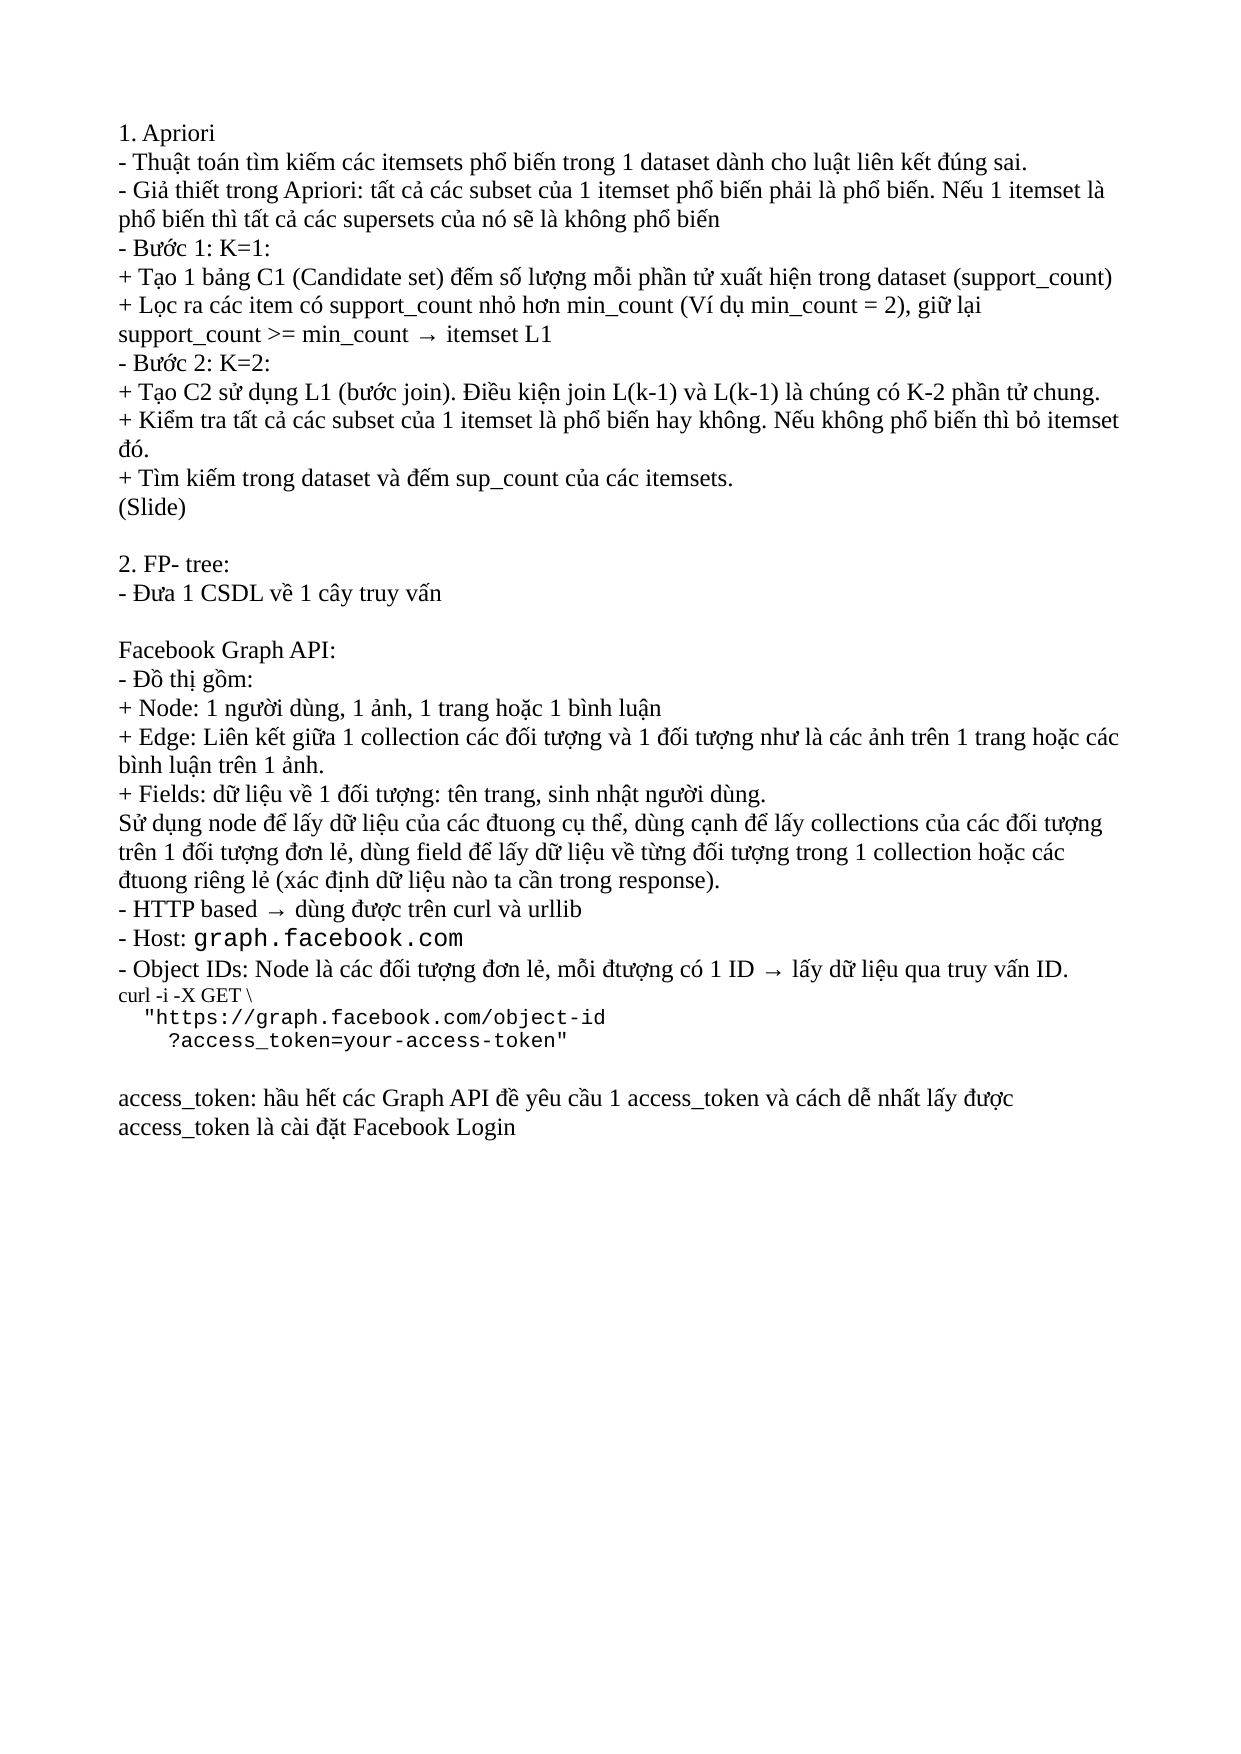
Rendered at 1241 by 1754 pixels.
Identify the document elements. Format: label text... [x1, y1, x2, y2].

text curl -i -X GET \ [118, 983, 1122, 1007]
text access_token: hầu hết các Graph API đề yêu cầu 1 access_token và cách dễ nhất lấy được access_token là cài đặt Facebook Login [118, 1083, 1122, 1141]
text Facebook Graph API: [118, 636, 1122, 664]
text + Lọc ra các item có support_count nhỏ hơn min_count (Ví dụ min_count = 2), giữ lại support_count >= min_count → itemset L1 [118, 291, 1122, 348]
text - Object IDs: Node là các đối tượng đơn lẻ, mỗi đtượng có 1 ID → lấy dữ liệu qua truy vấn ID. [118, 954, 1122, 983]
text + Node: 1 người dùng, 1 ảnh, 1 trang hoặc 1 bình luận [118, 693, 1122, 722]
text + Kiểm tra tất cả các subset của 1 itemset là phổ biến hay không. Nếu không phổ biến thì bỏ itemset đó. [118, 406, 1122, 463]
text - Thuật toán tìm kiếm các itemsets phổ biến trong 1 dataset dành cho luật liên kết đúng sai. [118, 147, 1122, 176]
text - Đưa 1 CSDL về 1 cây truy vấn [118, 578, 1122, 607]
text 1. Apriori [118, 118, 1122, 147]
text - Giả thiết trong Apriori: tất cả các subset của 1 itemset phổ biến phải là phổ biến. Nếu 1 itemset là phổ biến thì tất cả các supersets của nó sẽ là không phổ biến [118, 176, 1122, 233]
text + Tạo 1 bảng C1 (Candidate set) đếm số lượng mỗi phần tử xuất hiện trong dataset (support_count) [118, 262, 1122, 291]
text + Edge: Liên kết giữa 1 collection các đối tượng và 1 đối tượng như là các ảnh trên 1 trang hoặc các bình luận trên 1 ảnh. [118, 722, 1122, 779]
text "https://graph.facebook.com/object-id [118, 1007, 1122, 1030]
text - Host: graph.facebook.com [118, 923, 1122, 954]
text (Slide) [118, 492, 1122, 521]
text 2. FP- tree: [118, 549, 1122, 578]
text - HTTP based → dùng được trên curl và urllib [118, 894, 1122, 923]
text + Tạo C2 sử dụng L1 (bước join). Điều kiện join L(k-1) và L(k-1) là chúng có K-2 phần tử chung. [118, 377, 1122, 406]
text ?access_token=your-access-token" [118, 1030, 1122, 1054]
text + Tìm kiếm trong dataset và đếm sup_count của các itemsets. [118, 463, 1122, 492]
text - Bước 2: K=2: [118, 348, 1122, 377]
text Sử dụng node để lấy dữ liệu của các đtuong cụ thể, dùng cạnh để lấy collections của các đối tượng trên 1 đối tượng đơn lẻ, dùng field để lấy dữ liệu về từng đối tượng trong 1 collection hoặc các đtuong riêng lẻ (xác định dữ liệu nào ta cần trong response). [118, 808, 1122, 894]
text - Đồ thị gồm: [118, 664, 1122, 693]
text + Fields: dữ liệu về 1 đối tượng: tên trang, sinh nhật người dùng. [118, 779, 1122, 808]
text - Bước 1: K=1: [118, 233, 1122, 262]
